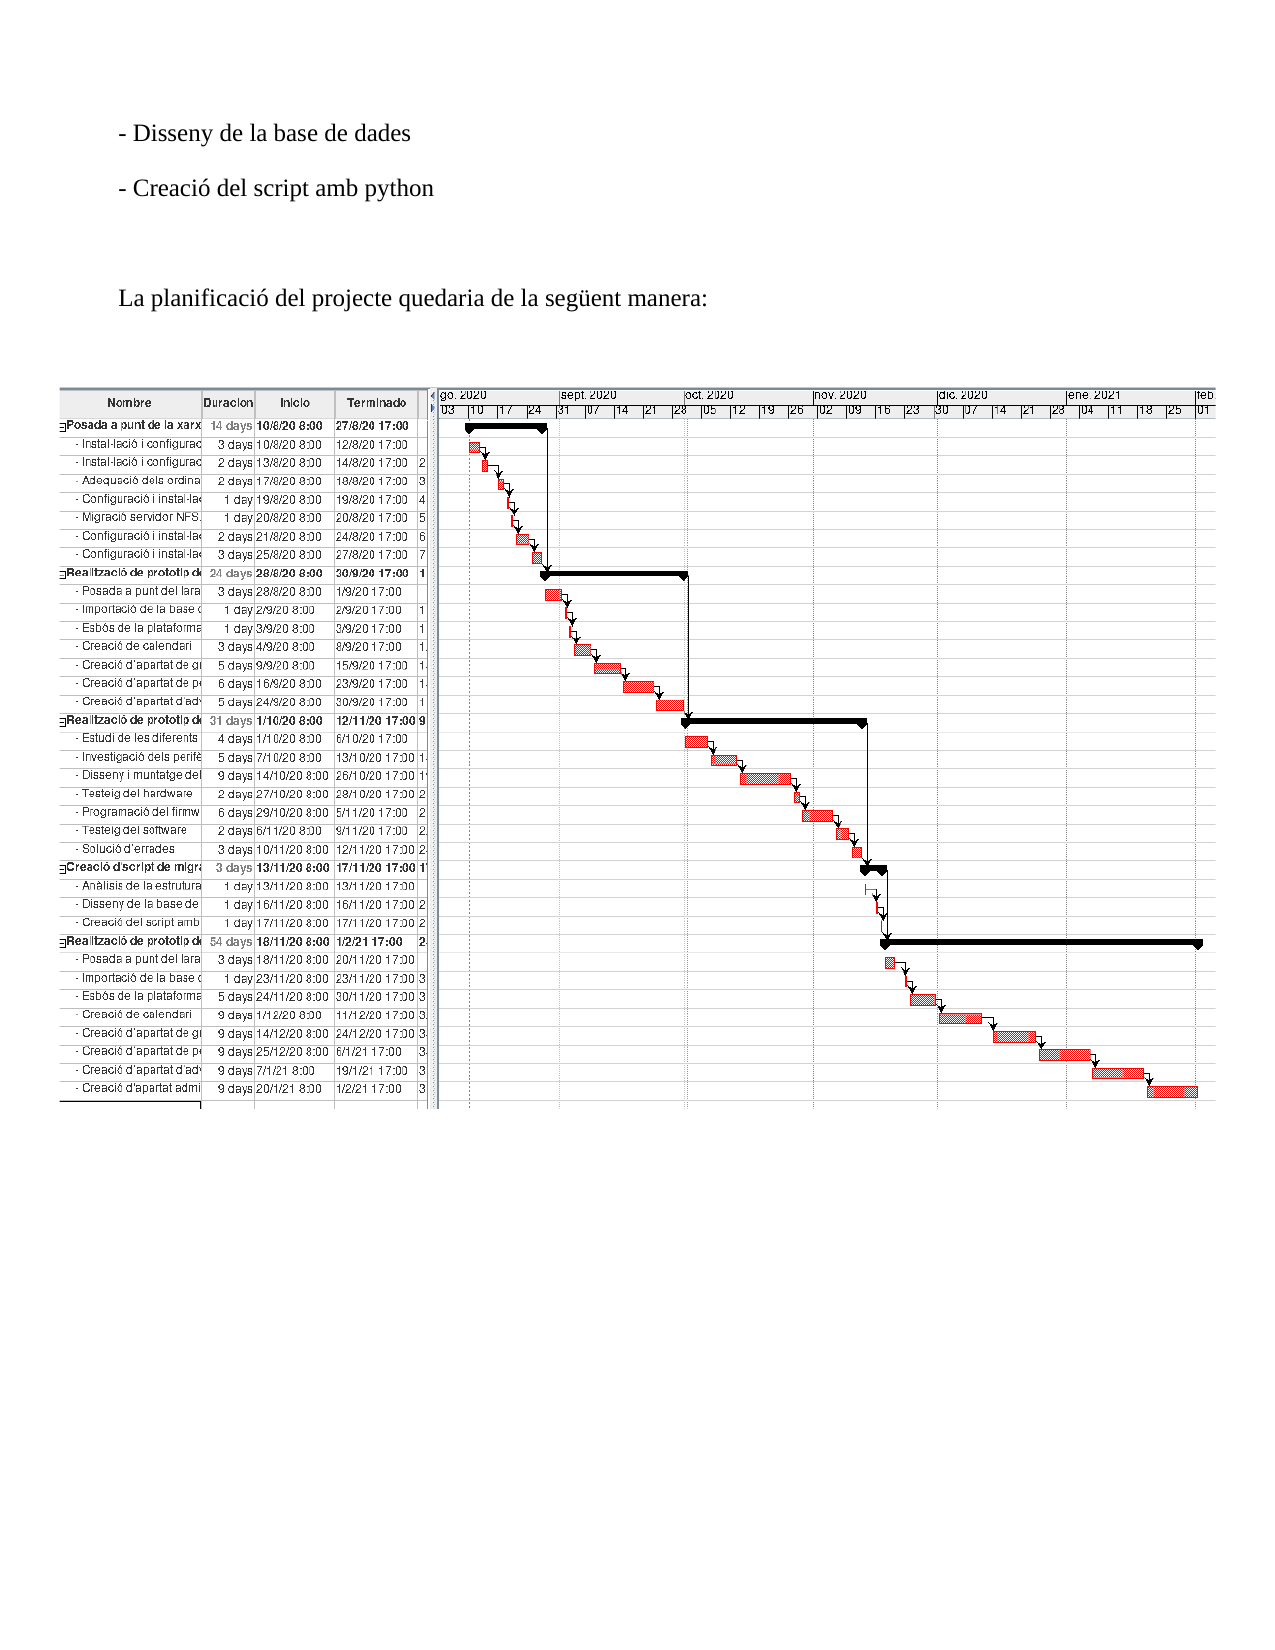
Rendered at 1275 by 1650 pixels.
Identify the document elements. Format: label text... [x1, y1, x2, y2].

text La planificació del projecte quedaria de la següent manera: [118, 283, 1157, 312]
text - Creació del script amb python [118, 173, 1157, 202]
picture [59, 387, 1216, 1109]
text - Disseny de la base de dades [118, 118, 1157, 147]
